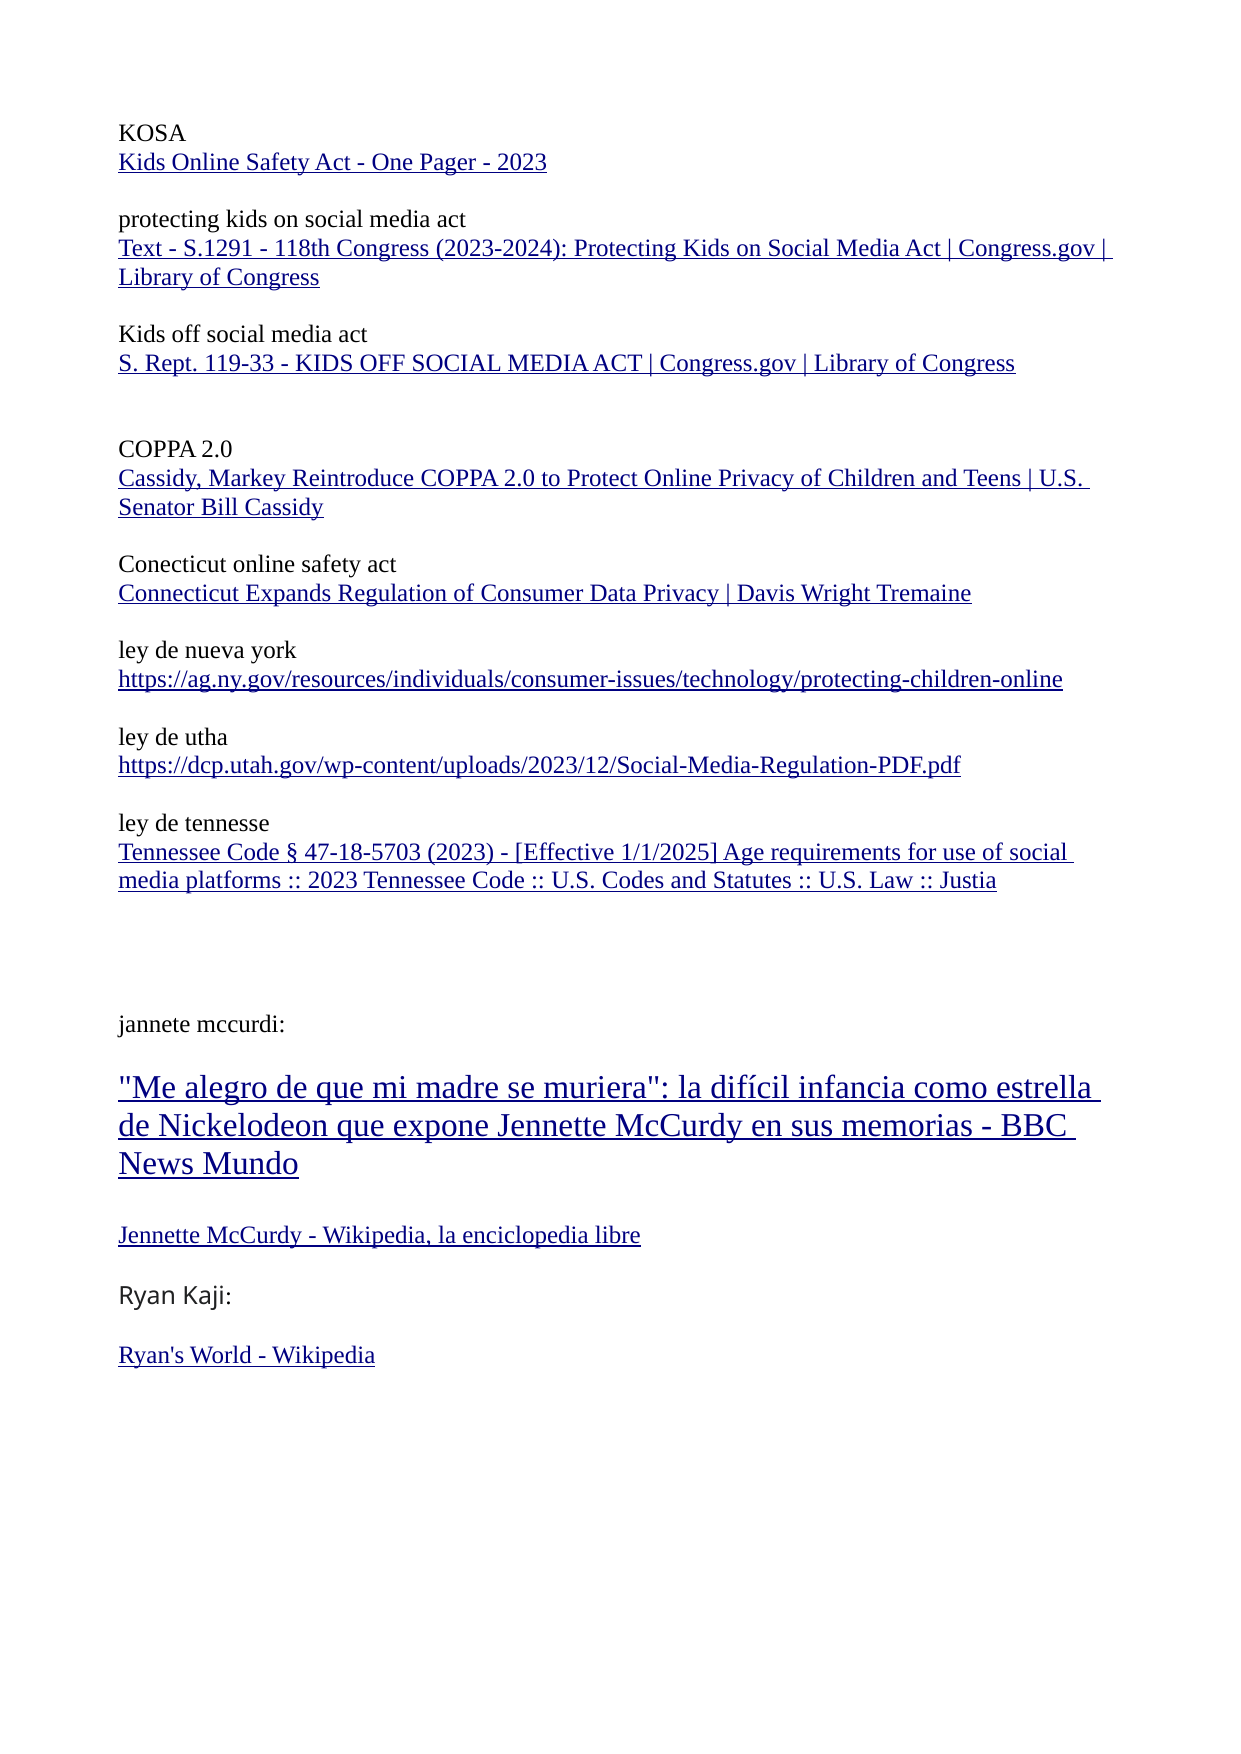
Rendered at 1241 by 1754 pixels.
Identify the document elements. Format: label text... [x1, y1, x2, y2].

text Tennessee Code § 47-18-5703 (2023) - [Effective 1/1/2025] Age requirements for use of social media platforms :: 2023 Tennessee Code :: U.S. Codes and Statutes :: U.S. Law :: Justia [118, 837, 1122, 894]
text Ryan's World - Wikipedia [118, 1341, 1122, 1369]
text https://dcp.utah.gov/wp-content/uploads/2023/12/Social-Media-Regulation-PDF.pdf [118, 751, 1122, 779]
text S. Rept. 119-33 - KIDS OFF SOCIAL MEDIA ACT | Congress.gov | Library of Congress [118, 348, 1122, 377]
text Kids off social media act [118, 319, 1122, 348]
text https://ag.ny.gov/resources/individuals/consumer-issues/technology/protecting-children-online [118, 664, 1122, 693]
text ley de utha [118, 722, 1122, 751]
text Jennette McCurdy - Wikipedia, la enciclopedia libre [118, 1220, 1122, 1249]
text COPPA 2.0 [118, 434, 1122, 463]
text jannete mccurdi: [118, 1009, 1122, 1038]
text ley de nueva york [118, 636, 1122, 664]
text "Me alegro de que mi madre se muriera": la difícil infancia como estrella de Nickelodeon que expone Jennette McCurdy en sus memorias - BBC News Mundo [118, 1067, 1122, 1182]
text Text - S.1291 - 118th Congress (2023-2024): Protecting Kids on Social Media Act | Congress.gov | Library of Congress [118, 233, 1122, 291]
text protecting kids on social media act [118, 204, 1122, 233]
text Ryan Kaji: [118, 1278, 1122, 1312]
text Connecticut Expands Regulation of Consumer Data Privacy | Davis Wright Tremaine [118, 578, 1122, 607]
text Conecticut online safety act [118, 549, 1122, 578]
text KOSA [118, 118, 1122, 147]
text ley de tennesse [118, 808, 1122, 837]
text Kids Online Safety Act - One Pager - 2023 [118, 147, 1122, 176]
text Cassidy, Markey Reintroduce COPPA 2.0 to Protect Online Privacy of Children and Teens | U.S. Senator Bill Cassidy [118, 463, 1122, 521]
